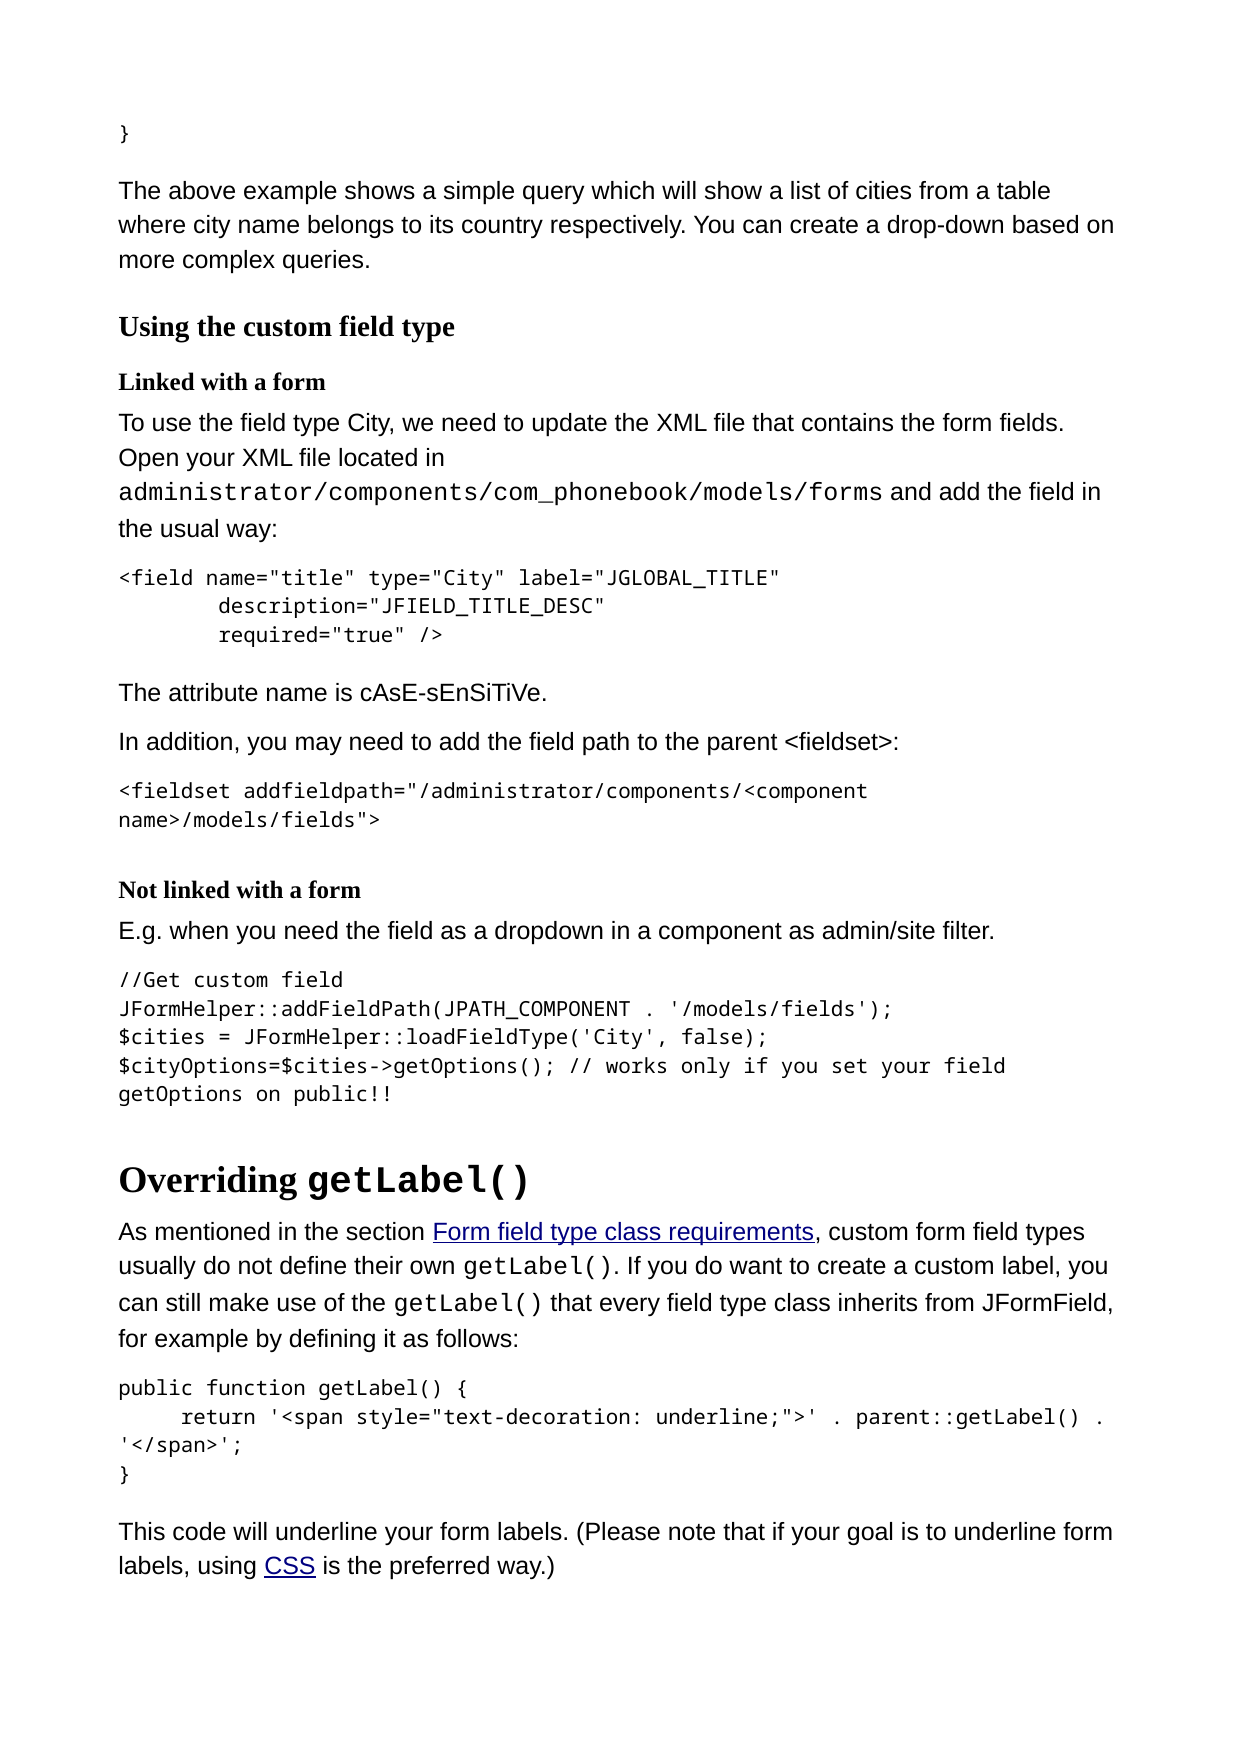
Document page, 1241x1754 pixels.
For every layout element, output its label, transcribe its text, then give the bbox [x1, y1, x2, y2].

text } [118, 118, 1122, 147]
text description="JFIELD_TITLE_DESC" [118, 592, 1122, 620]
text return '<span style="text-decoration: underline;">' . parent::getLabel() . '</span>'; [118, 1402, 1122, 1459]
text <fieldset addfieldpath="/administrator/components/<component name>/models/fields"> [118, 776, 1122, 833]
text As mentioned in the section Form field type class requirements, custom form field types usually do not define their own getLabel(). If you do want to create a custom label, you can still make use of the getLabel() that every field type class inherits from JFormField, for example by defining it as follows: [118, 1217, 1122, 1353]
text This code will underline your form labels. (Please note that if your goal is to underline form labels, using CSS is the preferred way.) [118, 1517, 1122, 1580]
text In addition, you may need to add the field path to the parent <fieldset>: [118, 727, 1122, 756]
text The above example shows a simple query which will show a list of cities from a table where city name belongs to its country respectively. You can create a drop-down based on more complex queries. [118, 176, 1122, 274]
text public function getLabel() { [118, 1373, 1122, 1402]
subtitle Not linked with a form [118, 875, 1122, 904]
text required="true" /> [118, 620, 1122, 649]
subtitle Using the custom field type [118, 309, 1122, 342]
text E.g. when you need the field as a dropdown in a component as admin/site filter. [118, 916, 1122, 945]
text The attribute name is cAsE-sEnSiTiVe. [118, 678, 1122, 707]
text //Get custom field [118, 965, 1122, 994]
text $cities = JFormHelper::loadFieldType('City', false); [118, 1022, 1122, 1051]
text $cityOptions=$cities->getOptions(); // works only if you set your field getOptions on public!! [118, 1051, 1122, 1108]
text <field name="title" type="City" label="JGLOBAL_TITLE" [118, 563, 1122, 592]
text } [118, 1459, 1122, 1487]
subtitle Overriding getLabel() [118, 1158, 1122, 1204]
subtitle Linked with a form [118, 367, 1122, 396]
text JFormHelper::addFieldPath(JPATH_COMPONENT . '/models/fields'); [118, 994, 1122, 1022]
text To use the field type City, we need to update the XML file that contains the form fields. Open your XML file located in administrator/components/com_phonebook/models/forms and add the field in the usual way: [118, 408, 1122, 543]
